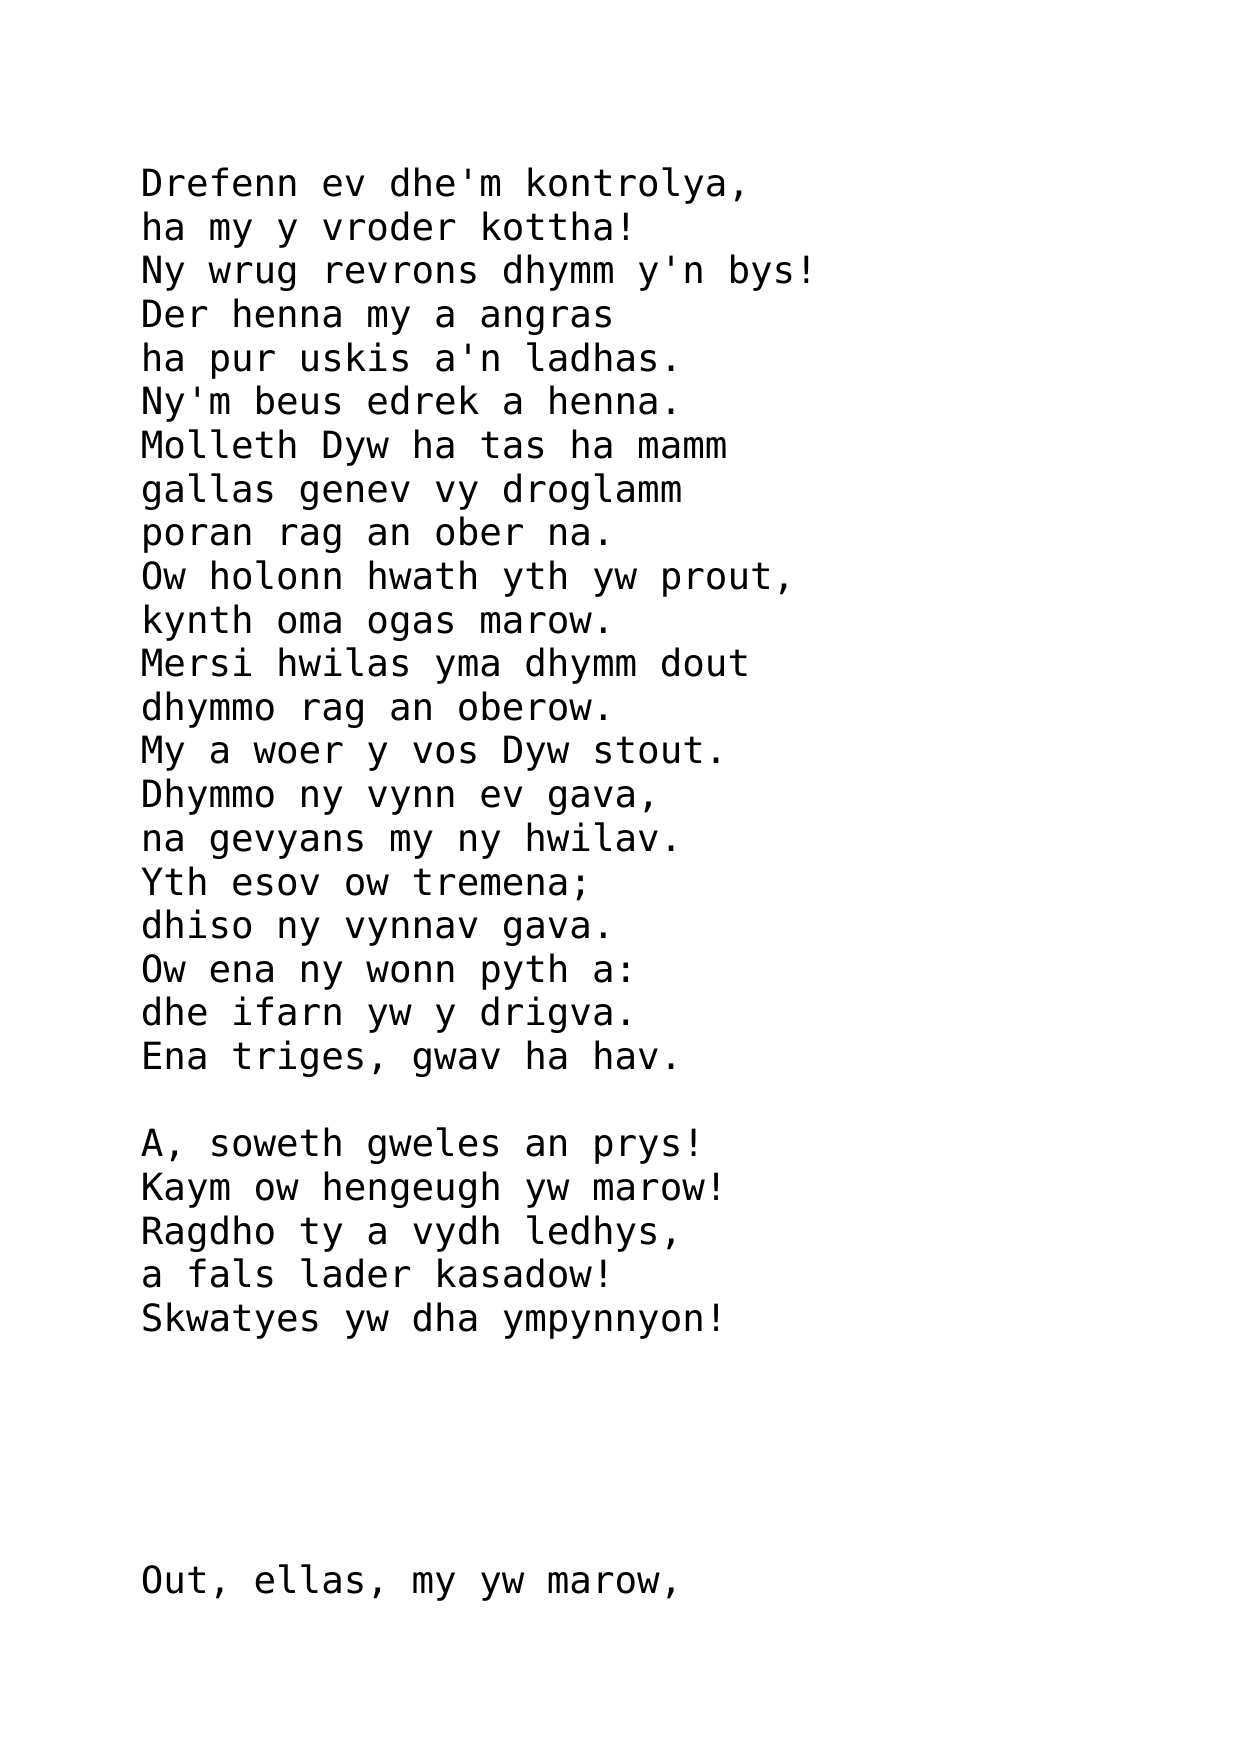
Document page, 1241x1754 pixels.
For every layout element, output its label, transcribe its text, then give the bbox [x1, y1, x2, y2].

text ha my y vroder kottha! [118, 205, 1122, 249]
text Skwatyes yw dha ympynnyon! [118, 1297, 1122, 1340]
text a fals lader kasadow! [118, 1253, 1122, 1297]
text Ow ena ny wonn pyth a: [118, 947, 1122, 991]
text Ny'm beus edrek a henna. [118, 380, 1122, 424]
text Mersi hwilas yma dhymm dout [118, 642, 1122, 686]
text Yth esov ow tremena; [118, 860, 1122, 904]
text Der henna my a angras [118, 293, 1122, 336]
text Ena triges, gwav ha hav. [118, 1035, 1122, 1078]
text kynth oma ogas marow. [118, 598, 1122, 642]
text dhymmo rag an oberow. [118, 686, 1122, 729]
text My a woer y vos Dyw stout. [118, 729, 1122, 773]
text Ragdho ty a vydh ledhys, [118, 1209, 1122, 1253]
text Molleth Dyw ha tas ha mamm [118, 424, 1122, 467]
text Ny wrug revrons dhymm y'n bys! [118, 249, 1122, 293]
text Dhymmo ny vynn ev gava, [118, 773, 1122, 816]
text dhe ifarn yw y drigva. [118, 991, 1122, 1035]
text gallas genev vy droglamm [118, 467, 1122, 511]
text Kaym ow hengeugh yw marow! [118, 1166, 1122, 1209]
text na gevyans my ny hwilav. [118, 816, 1122, 860]
text dhiso ny vynnav gava. [118, 904, 1122, 947]
text A, soweth gweles an prys! [118, 1122, 1122, 1166]
text Drefenn ev dhe'm kontrolya, [118, 162, 1122, 205]
text Out, ellas, my yw marow, [118, 1558, 1122, 1602]
text Ow holonn hwath yth yw prout, [118, 554, 1122, 598]
text poran rag an ober na. [118, 511, 1122, 554]
text ha pur uskis a'n ladhas. [118, 336, 1122, 380]
